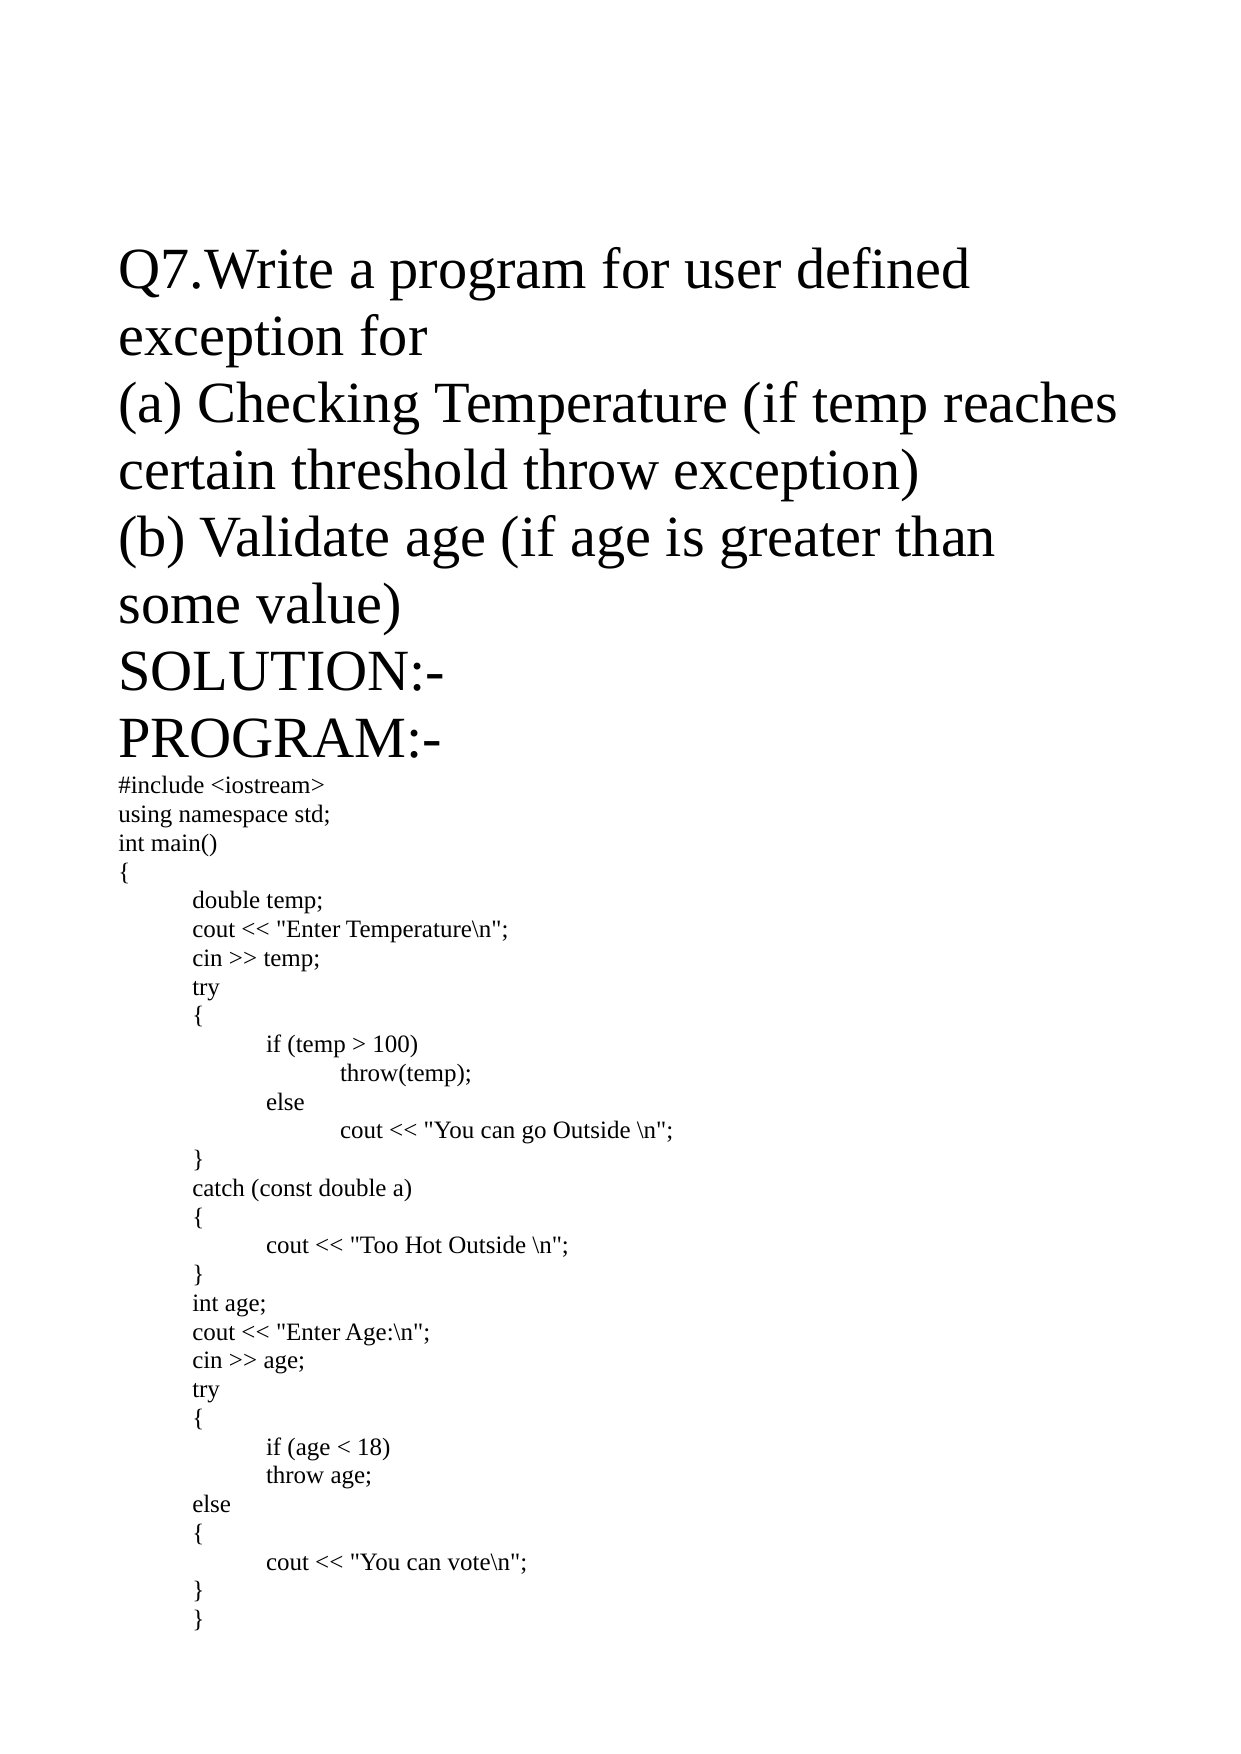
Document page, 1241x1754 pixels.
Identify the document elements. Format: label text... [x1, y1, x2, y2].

text { [118, 1403, 1122, 1432]
text if (temp > 100) [118, 1029, 1122, 1058]
text if (age < 18) [118, 1432, 1122, 1461]
text #include <iostream> [118, 771, 1122, 799]
text cin >> temp; [118, 943, 1122, 972]
text { [118, 1001, 1122, 1029]
text double temp; [118, 886, 1122, 914]
text Q7.Write a program for user defined exception for [118, 234, 1122, 368]
text else [118, 1489, 1122, 1518]
text (a) Checking Temperature (if temp reaches certain threshold throw exception) [118, 368, 1122, 502]
text throw(temp); [118, 1058, 1122, 1087]
text cout << "You can go Outside \n"; [118, 1116, 1122, 1144]
text else [118, 1087, 1122, 1116]
text cout << "Too Hot Outside \n"; [118, 1231, 1122, 1259]
text PROGRAM:- [118, 703, 1122, 771]
text cin >> age; [118, 1346, 1122, 1374]
text using namespace std; [118, 799, 1122, 828]
text { [118, 1518, 1122, 1547]
text try [118, 972, 1122, 1001]
text try [118, 1374, 1122, 1403]
text } [118, 1576, 1122, 1604]
text } [118, 1144, 1122, 1173]
text } [118, 1259, 1122, 1288]
text SOLUTION:- [118, 636, 1122, 703]
text cout << "Enter Temperature\n"; [118, 914, 1122, 943]
text throw age; [118, 1461, 1122, 1489]
text { [118, 1202, 1122, 1231]
text catch (const double a) [118, 1173, 1122, 1202]
text int age; [118, 1288, 1122, 1317]
text { [118, 857, 1122, 886]
text cout << "Enter Age:\n"; [118, 1317, 1122, 1346]
text (b) Validate age (if age is greater than some value) [118, 502, 1122, 636]
text } [118, 1604, 1122, 1633]
text int main() [118, 828, 1122, 857]
text cout << "You can vote\n"; [118, 1547, 1122, 1576]
